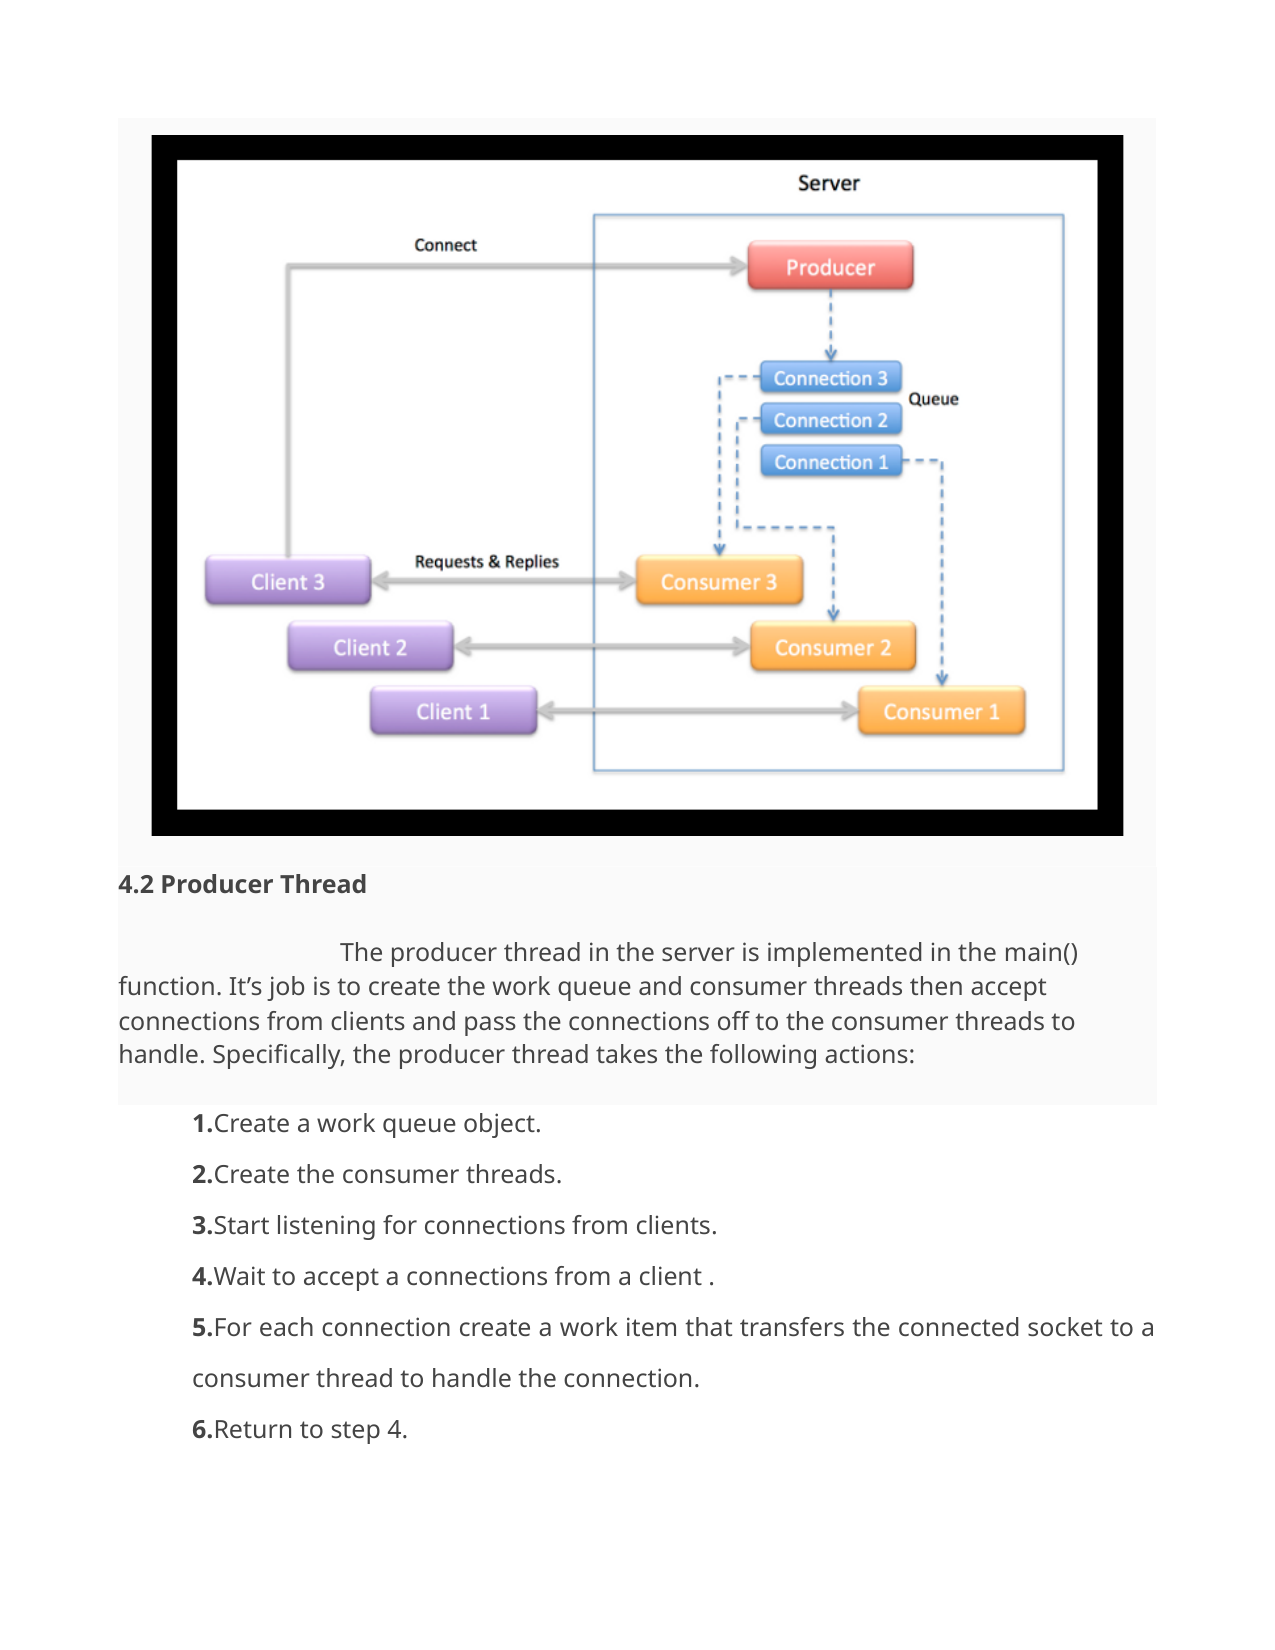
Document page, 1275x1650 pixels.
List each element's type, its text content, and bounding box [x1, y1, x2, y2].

text The producer thread in the server is implemented in the main() function. It’s job is to create the work queue and consumer threads then accept connections from clients and pass the connections off to the consumer threads to handle. Specifically, the producer thread takes the following actions: [118, 935, 1157, 1071]
list Create the consumer threads. [118, 1156, 1157, 1190]
subtitle 4.2 Producer Thread [118, 867, 1157, 901]
list Return to step 4. [118, 1412, 1157, 1446]
list Create a work queue object. [118, 1105, 1157, 1139]
picture [151, 135, 1124, 836]
list Start listening for connections from clients. [118, 1207, 1157, 1241]
list For each connection create a work item that transfers the connected socket to a consumer thread to handle the connection. [118, 1309, 1157, 1394]
list Wait to accept a connections from a client . [118, 1258, 1157, 1292]
